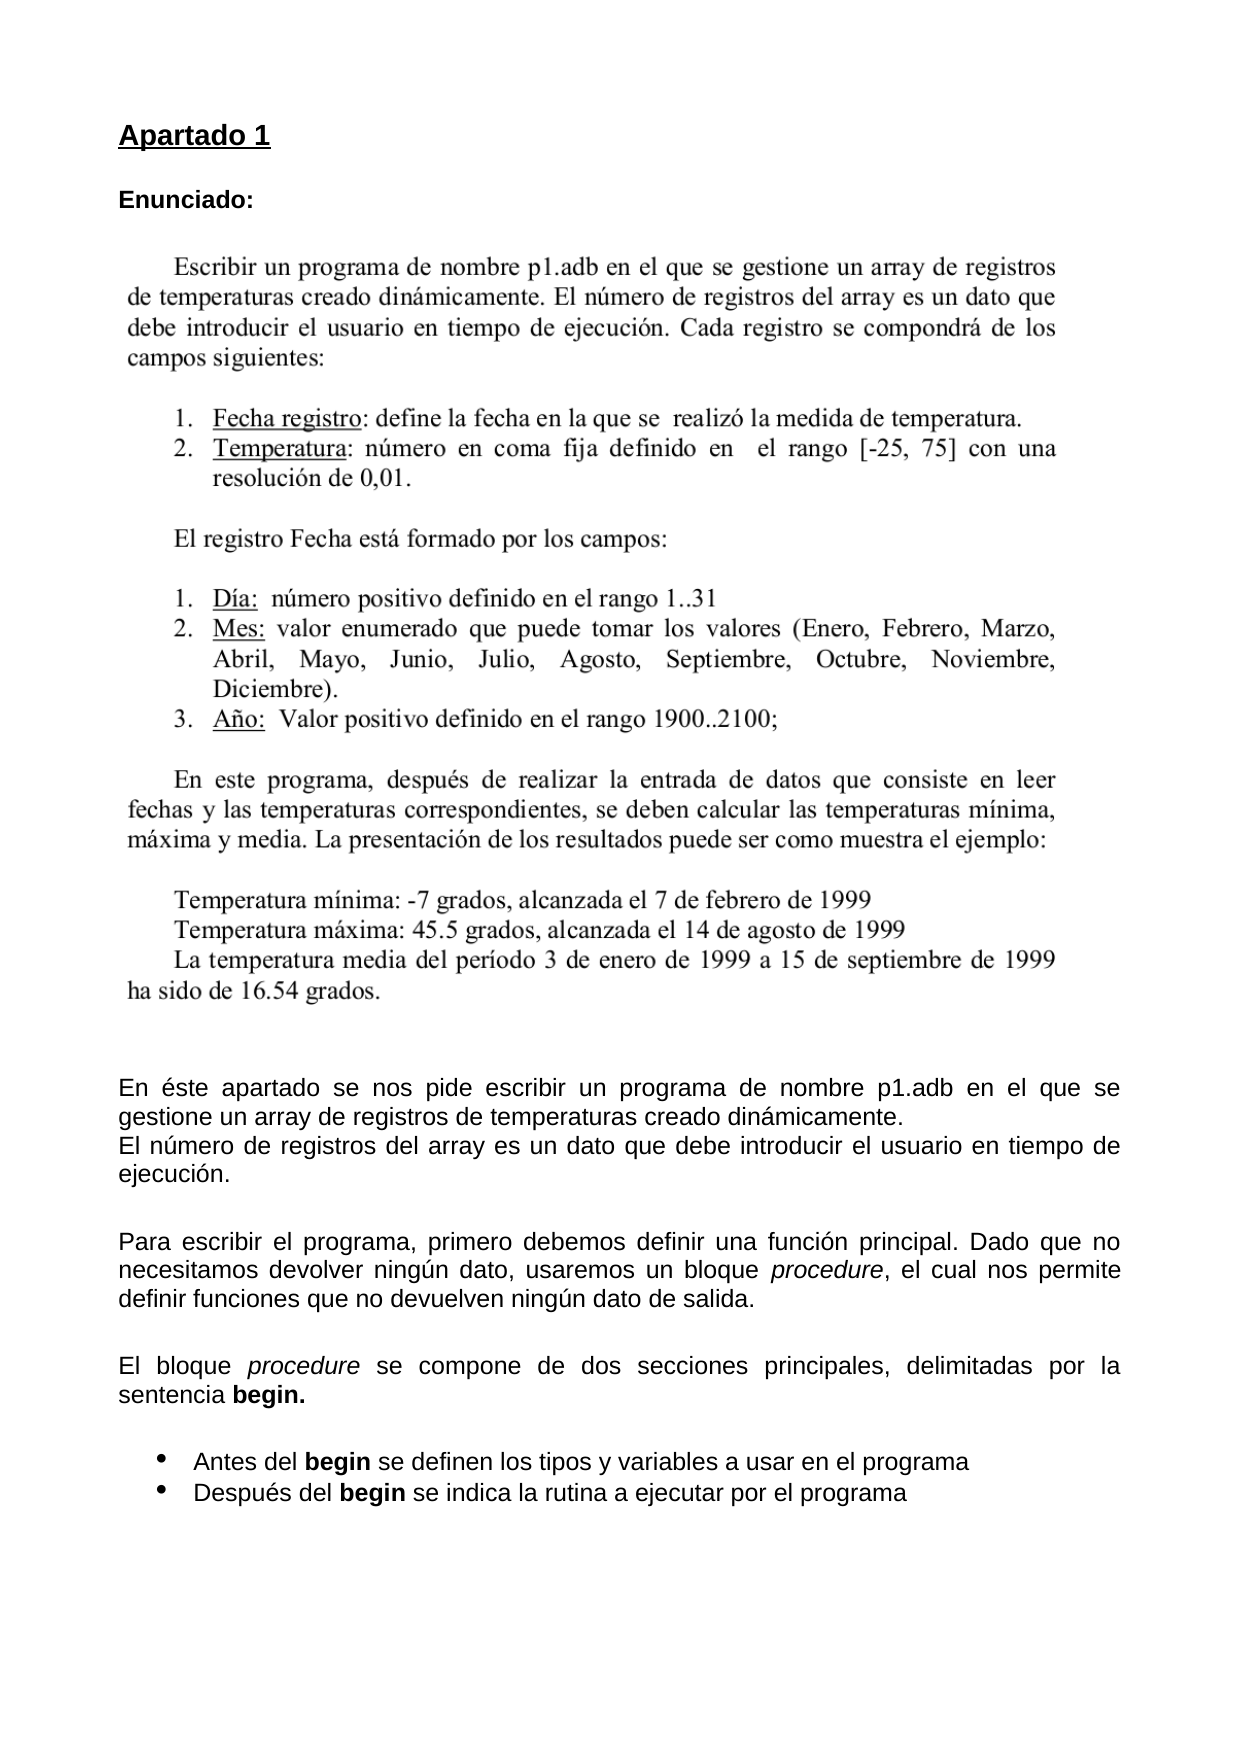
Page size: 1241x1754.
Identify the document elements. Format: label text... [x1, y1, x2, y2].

text El número de registros del array es un dato que debe introducir el usuario en tiempo de ejecución. [118, 1131, 1122, 1188]
text Apartado 1 [118, 118, 1122, 152]
picture [118, 242, 1123, 1006]
list Antes del begin se definen los tipos y variables a usar en el programa [156, 1447, 1122, 1478]
text En éste apartado se nos pide escribir un programa de nombre p1.adb en el que se gestione un array de registros de temperaturas creado dinámicamente. [118, 1035, 1122, 1131]
text Enunciado: [118, 185, 1122, 214]
text Para escribir el programa, primero debemos definir una función principal. Dado que no necesitamos devolver ningún dato, usaremos un bloque procedure, el cual nos permite definir funciones que no devuelven ningún dato de salida. [118, 1227, 1122, 1313]
text El bloque procedure se compone de dos secciones principales, delimitadas por la sentencia begin. [118, 1351, 1122, 1409]
list Después del begin se indica la rutina a ejecutar por el programa [156, 1478, 1122, 1508]
